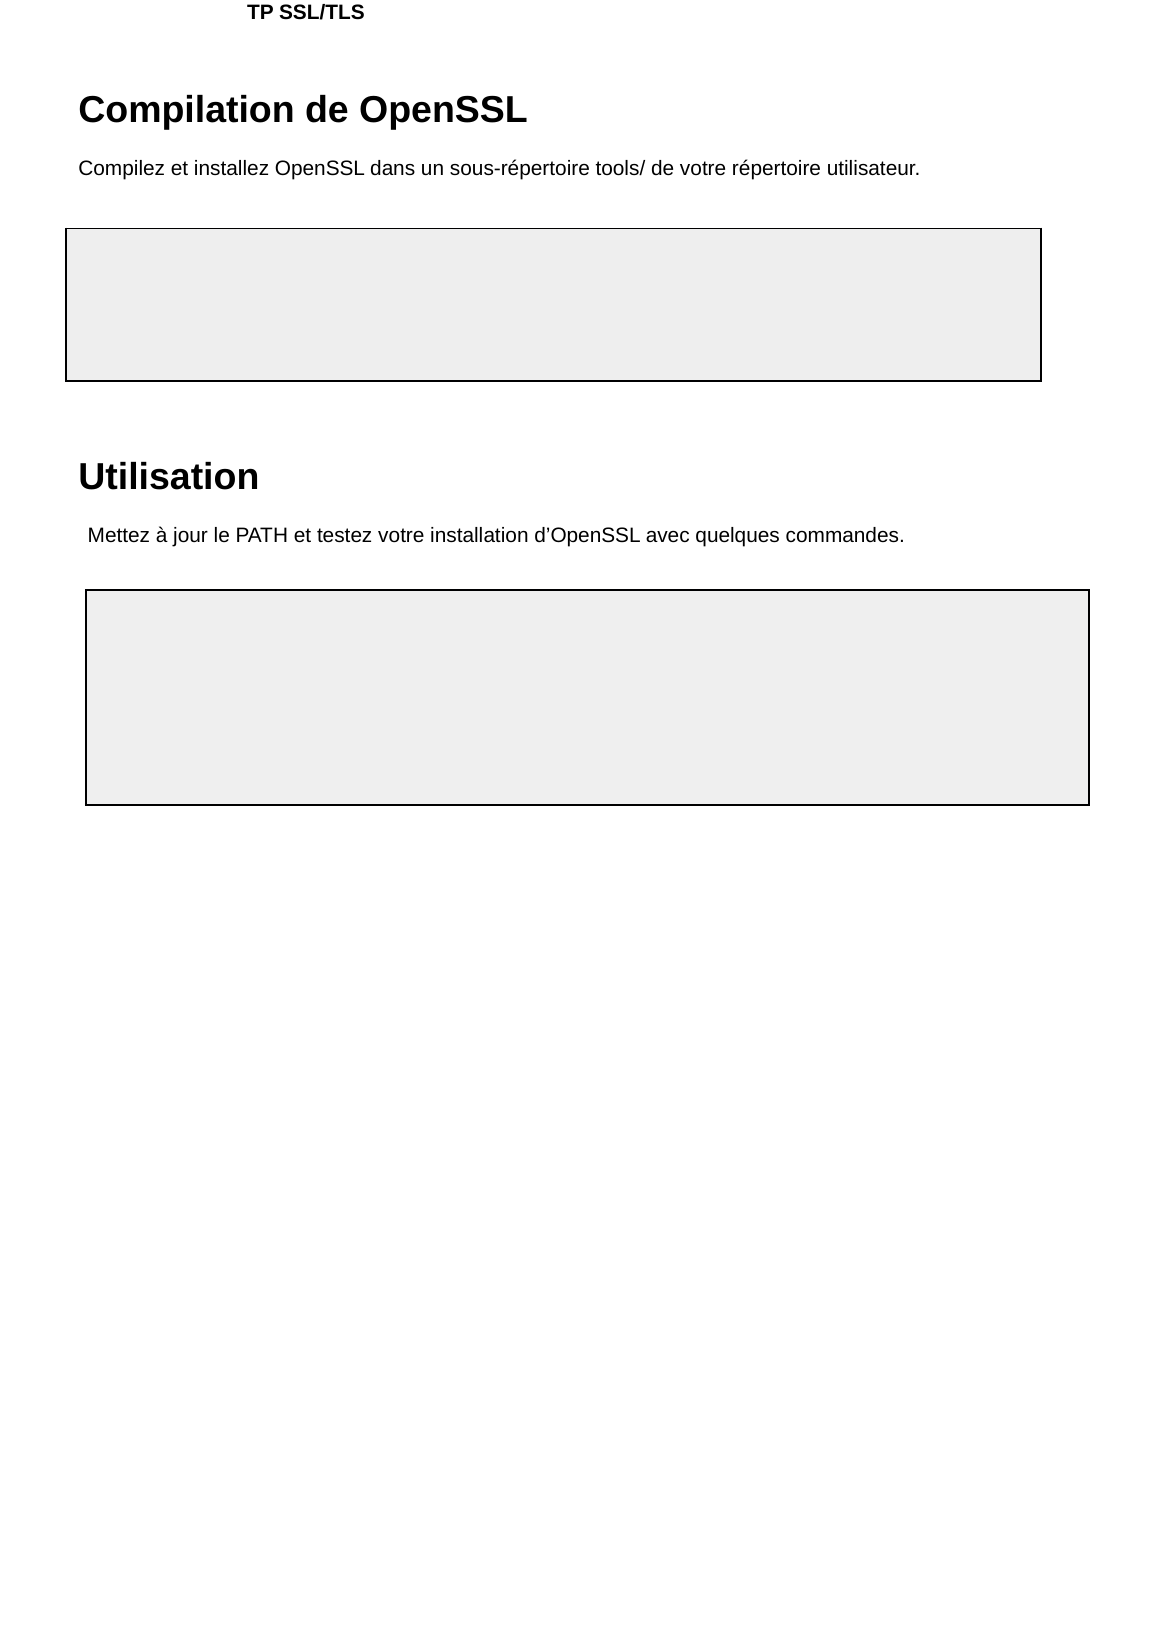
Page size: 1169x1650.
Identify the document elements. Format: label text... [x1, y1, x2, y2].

subtitle Compilation de OpenSSL [78, 87, 1091, 131]
table_header [87, 591, 1088, 804]
text Mettez à jour le PATH et testez votre installation d’OpenSSL avec quelques commandes. [87, 522, 1081, 546]
table_header [67, 229, 1040, 380]
subtitle Utilisation [78, 454, 1091, 497]
text Compilez et installez OpenSSL dans un sous-répertoire tools/ de votre répertoire utilisateur. [78, 156, 1091, 179]
